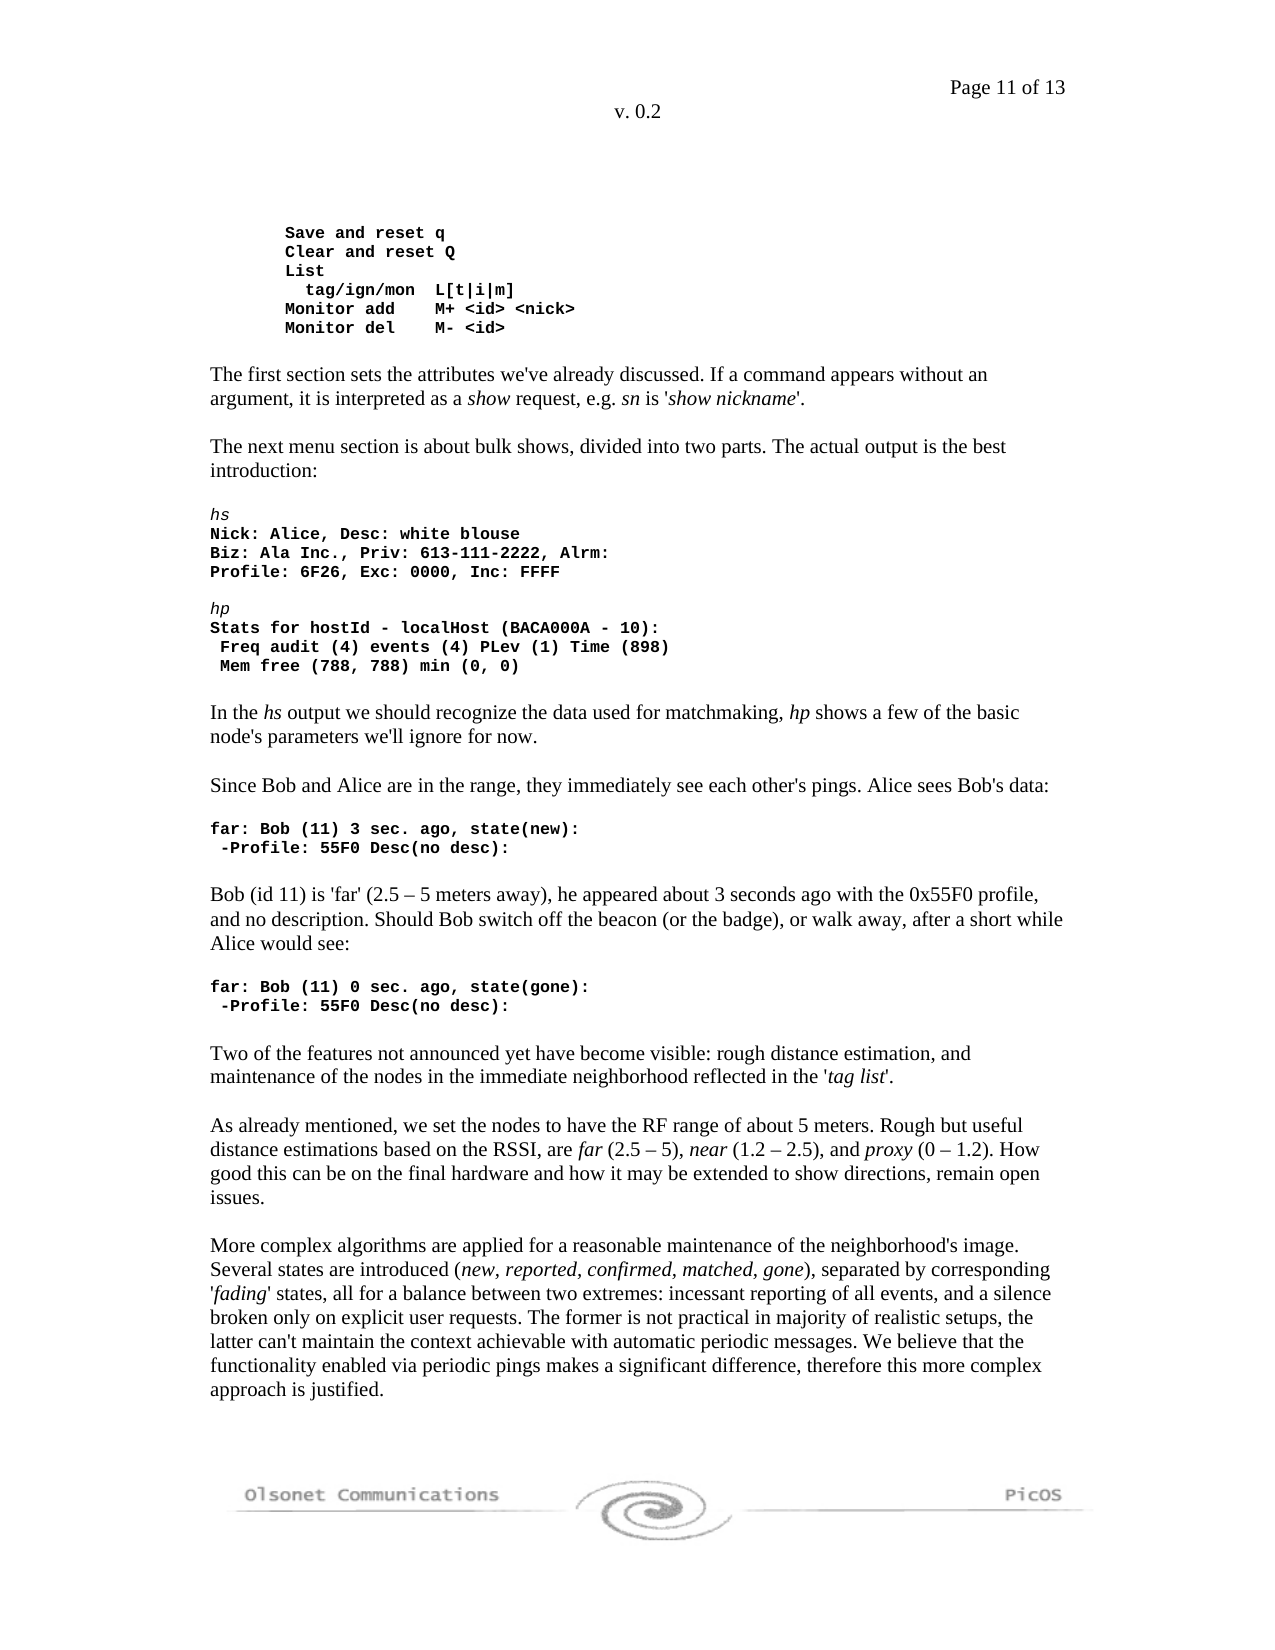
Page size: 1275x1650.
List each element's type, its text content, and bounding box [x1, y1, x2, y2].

text The first section sets the attributes we've already discussed. If a command appears without an argument, it is interpreted as a show request, e.g. sn is 'show nickname'. [210, 362, 1065, 410]
text Since Bob and Alice are in the range, they immediately see each other's pings. Alice sees Bob's data: [210, 772, 1065, 797]
text Profile: 6F26, Exc: 0000, Inc: FFFF [210, 563, 1065, 582]
picture [226, 1464, 1094, 1566]
text Save and reset q [210, 225, 1065, 244]
text The next menu section is about bulk shows, divided into two parts. The actual output is the best introduction: [210, 434, 1065, 482]
text hp [210, 601, 1065, 620]
text far: Bob (11) 0 sec. ago, state(gone): [210, 979, 1065, 997]
text -Profile: 55F0 Desc(no desc): [210, 997, 1065, 1016]
text Biz: Ala Inc., Priv: 613-111-2222, Alrm: [210, 544, 1065, 563]
text Two of the features not announced yet have become visible: rough distance estimation, and maintenance of the nodes in the immediate neighborhood reflected in the 'tag list'. [210, 1040, 1065, 1088]
text Clear and reset Q [210, 244, 1065, 263]
text In the hs output we should recognize the data used for matchmaking, hp shows a few of the basic node's parameters we'll ignore for now. [210, 700, 1065, 748]
text More complex algorithms are applied for a reasonable maintenance of the neighborhood's image. Several states are introduced (new, reported, confirmed, matched, gone), separated by corresponding 'fading' states, all for a balance between two extremes: incessant reporting of all events, and a silence broken only on explicit user requests. The former is not practical in majority of realistic setups, the latter can't maintain the context achievable with automatic periodic messages. We believe that the functionality enabled via periodic pings makes a significant difference, therefore this more complex approach is justified. [210, 1233, 1065, 1401]
text Monitor add M+ <id> <nick> [210, 300, 1065, 319]
text far: Bob (11) 3 sec. ago, state(new): [210, 821, 1065, 839]
text Stats for hostId - localHost (BACA000A - 10): [210, 620, 1065, 638]
text Monitor del M- <id> [210, 319, 1065, 338]
text tag/ign/mon L[t|i|m] [210, 282, 1065, 300]
text -Profile: 55F0 Desc(no desc): [210, 839, 1065, 858]
text Mem free (788, 788) min (0, 0) [210, 657, 1065, 676]
text List [210, 263, 1065, 282]
text Nick: Alice, Desc: white blouse [210, 525, 1065, 544]
text Freq audit (4) events (4) PLev (1) Time (898) [210, 638, 1065, 657]
text Bob (id 11) is 'far' (2.5 – 5 meters away), he appeared about 3 seconds ago with the 0x55F0 profile, and no description. Should Bob switch off the beacon (or the badge), or walk away, after a short while Alice would see: [210, 882, 1065, 954]
text As already mentioned, we set the nodes to have the RF range of about 5 meters. Rough but useful distance estimations based on the RSSI, are far (2.5 – 5), near (1.2 – 2.5), and proxy (0 – 1.2). How good this can be on the final hardware and how it may be extended to show directions, remain open issues. [210, 1113, 1065, 1209]
text hs [210, 507, 1065, 525]
